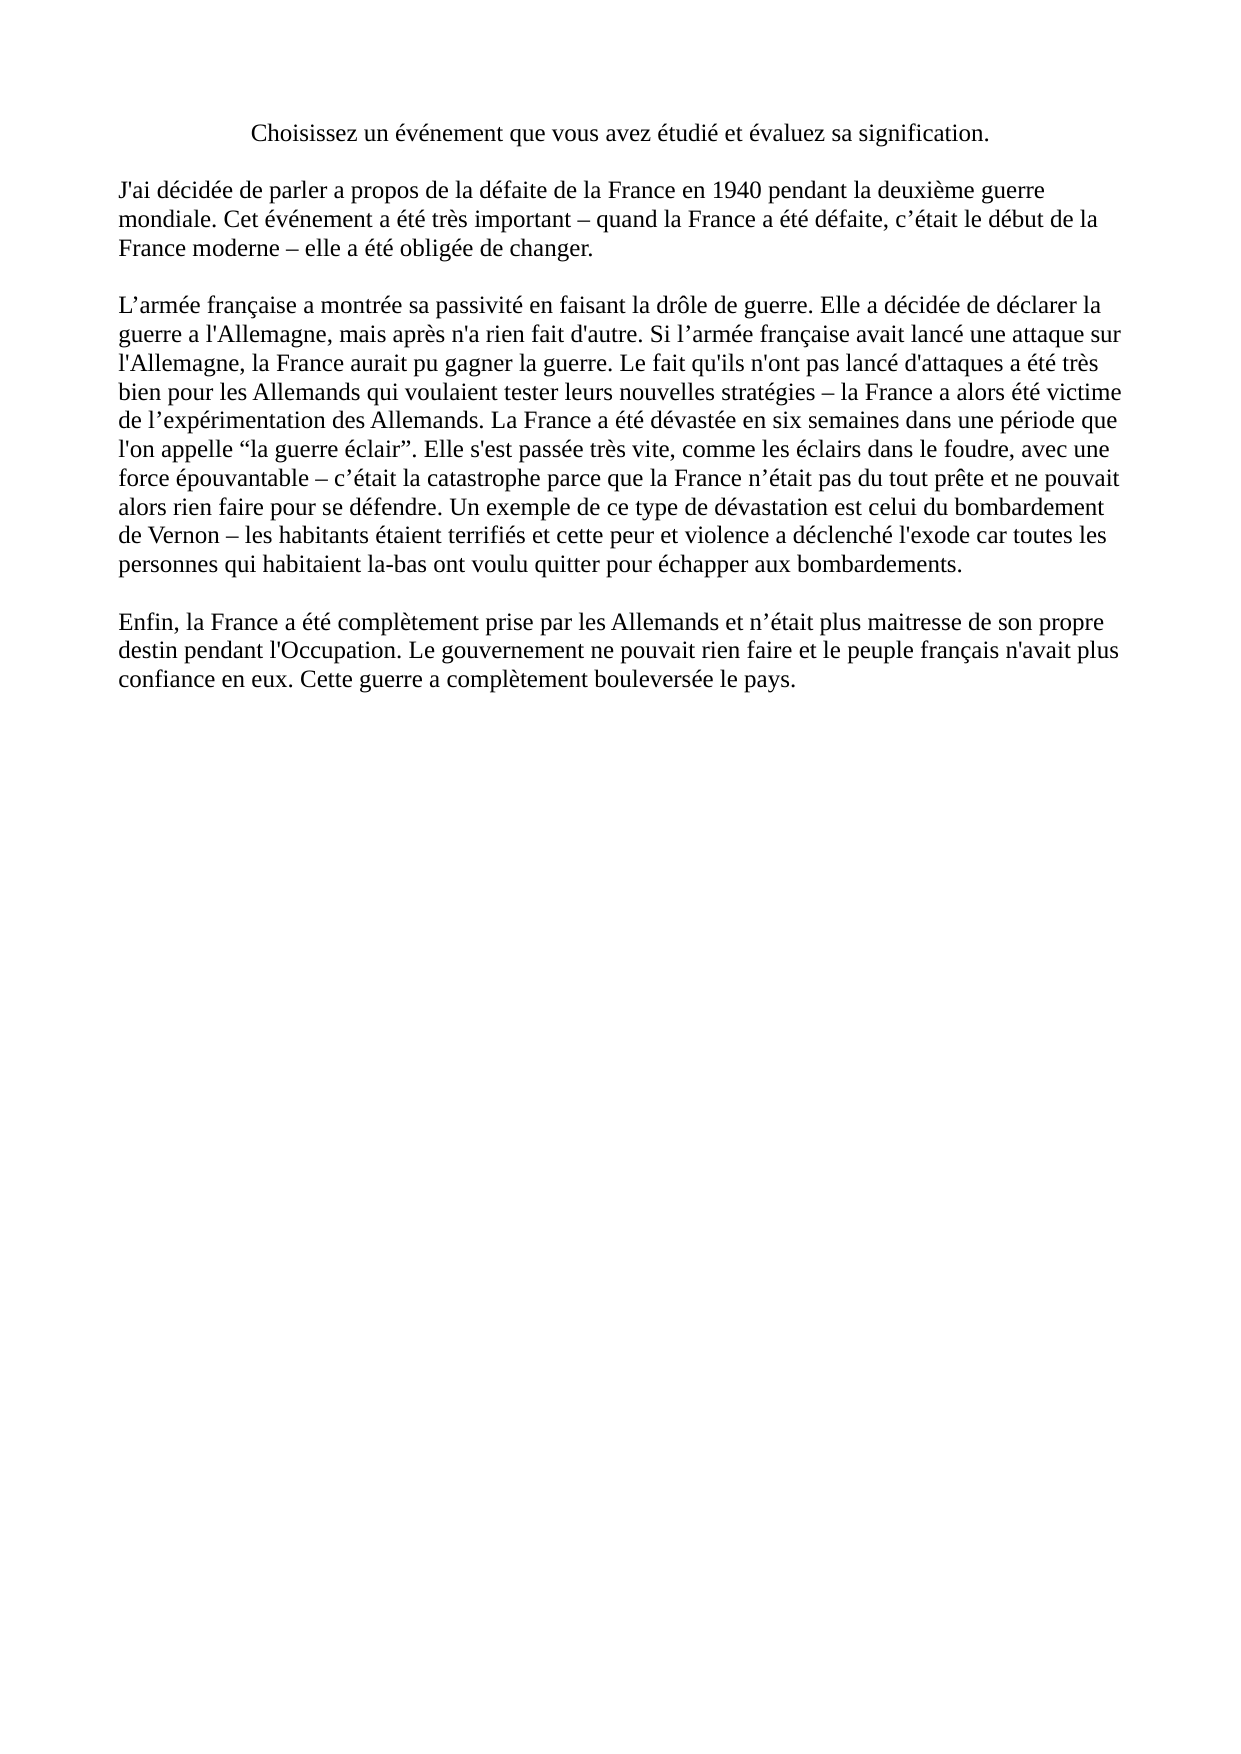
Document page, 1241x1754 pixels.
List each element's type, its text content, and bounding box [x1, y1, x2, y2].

text J'ai décidée de parler a propos de la défaite de la France en 1940 pendant la deuxième guerre mondiale. Cet événement a été très important – quand la France a été défaite, c’était le début de la France moderne – elle a été obligée de changer. [118, 176, 1122, 262]
text L’armée française a montrée sa passivité en faisant la drôle de guerre. Elle a décidée de déclarer la guerre a l'Allemagne, mais après n'a rien fait d'autre. Si l’armée française avait lancé une attaque sur l'Allemagne, la France aurait pu gagner la guerre. Le fait qu'ils n'ont pas lancé d'attaques a été très bien pour les Allemands qui voulaient tester leurs nouvelles stratégies – la France a alors été victime de l’expérimentation des Allemands. La France a été dévastée en six semaines dans une période que l'on appelle “la guerre éclair”. Elle s'est passée très vite, comme les éclairs dans le foudre, avec une force épouvantable – c’était la catastrophe parce que la France n’était pas du tout prête et ne pouvait alors rien faire pour se défendre. Un exemple de ce type de dévastation est celui du bombardement de Vernon – les habitants étaient terrifiés et cette peur et violence a déclenché l'exode car toutes les personnes qui habitaient la-bas ont voulu quitter pour échapper aux bombardements. [118, 291, 1122, 578]
text Enfin, la France a été complètement prise par les Allemands et n’était plus maitresse de son propre destin pendant l'Occupation. Le gouvernement ne pouvait rien faire et le peuple français n'avait plus confiance en eux. Cette guerre a complètement bouleversée le pays. [118, 607, 1122, 693]
text Choisissez un événement que vous avez étudié et évaluez sa signification. [118, 118, 1122, 147]
